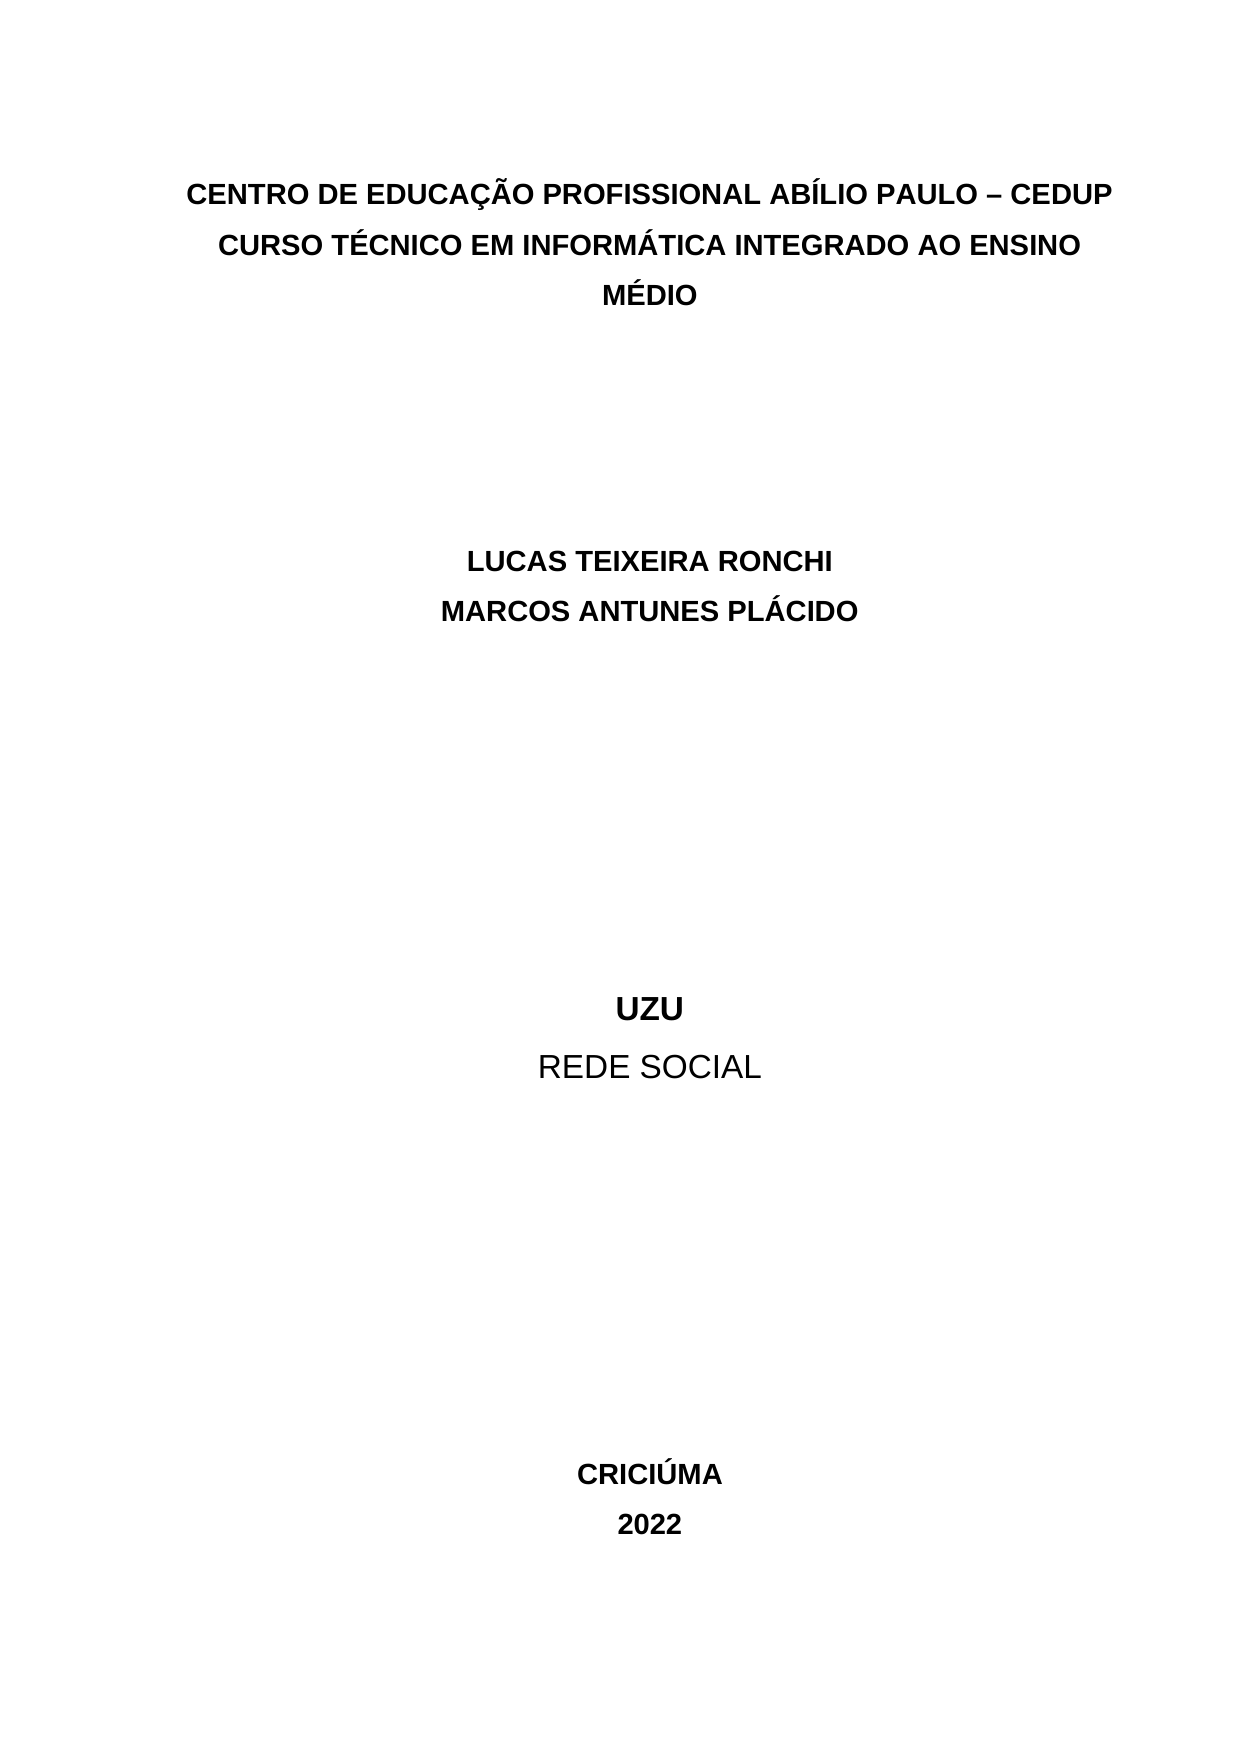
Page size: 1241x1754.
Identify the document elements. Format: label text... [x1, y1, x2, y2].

subtitle CENTRO DE EDUCAÇÃO PROFISSIONAL ABÍLIO PAULO – CEDUP [177, 177, 1122, 211]
text MARCOS ANTUNES PLÁCIDO [177, 594, 1122, 628]
text LUCAS TEIXEIRA RONCHI [177, 544, 1122, 577]
text 2022 [177, 1507, 1122, 1541]
text CRICIÚMA [177, 1457, 1122, 1490]
text REDE SOCIAL [177, 1047, 1122, 1085]
text CURSO TÉCNICO EM INFORMÁTICA INTEGRADO AO ENSINO MÉDIO [177, 227, 1122, 311]
text UZU [177, 989, 1122, 1028]
